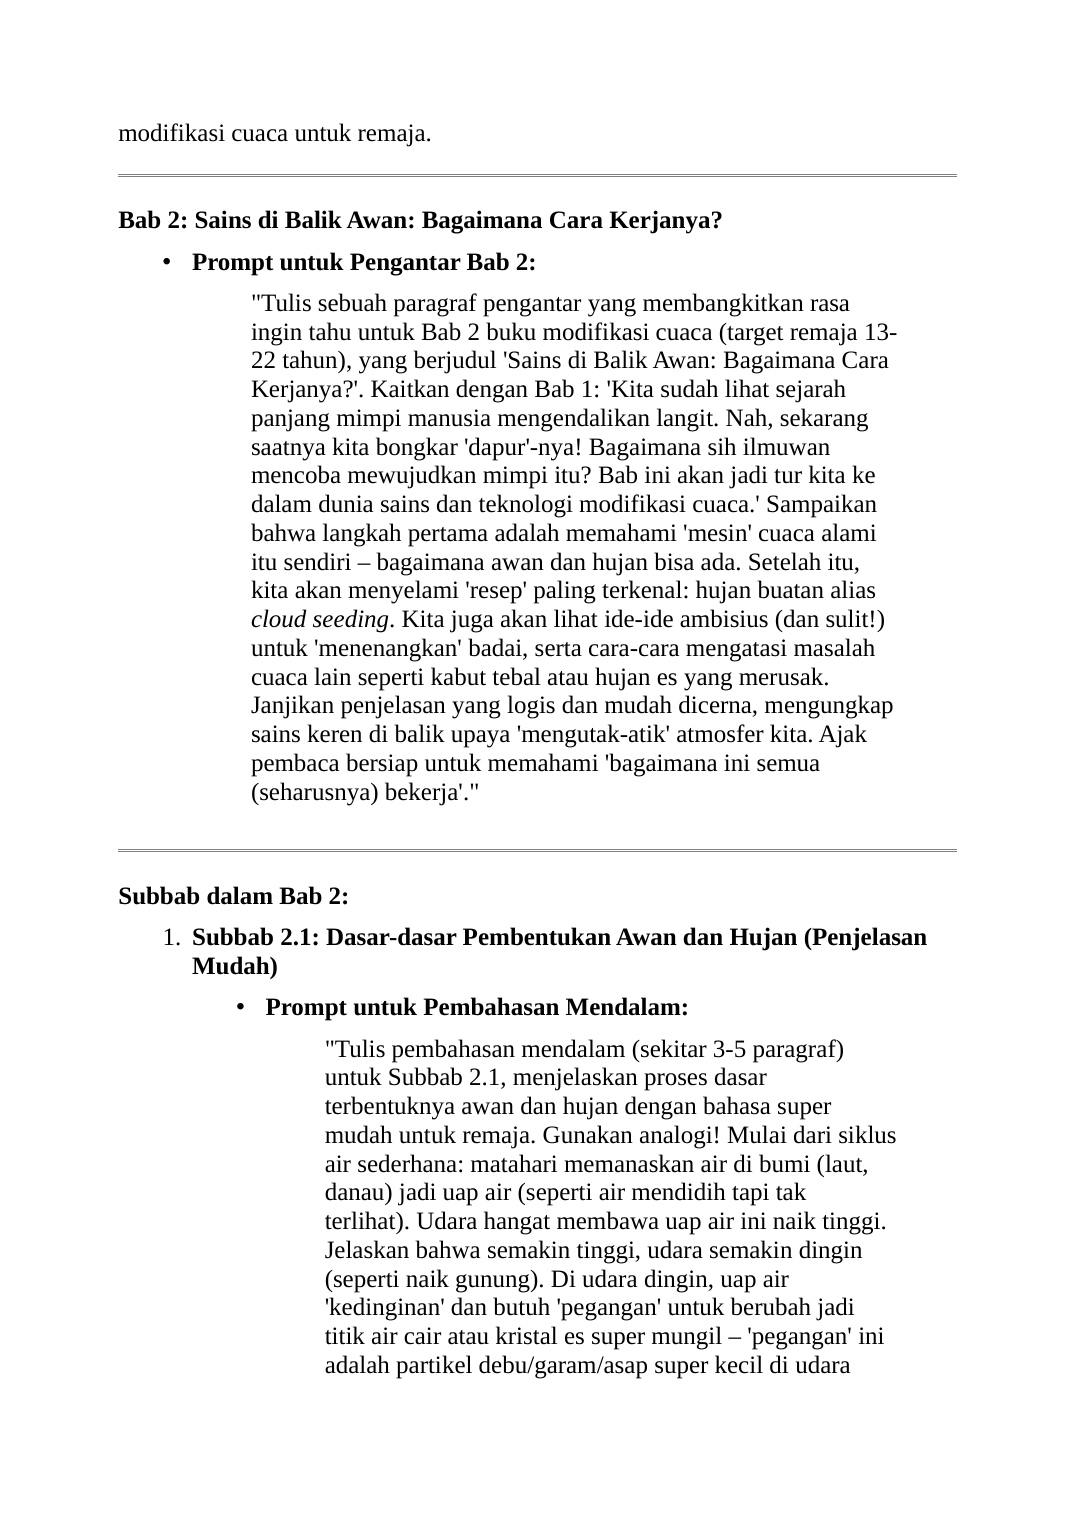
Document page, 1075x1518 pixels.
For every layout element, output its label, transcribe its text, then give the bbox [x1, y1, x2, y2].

list "Tulis sebuah paragraf pengantar yang membangkitkan rasa ingin tahu untuk Bab 2 buku modifikasi cuaca (target remaja 13-22 tahun), yang berjudul 'Sains di Balik Awan: Bagaimana Cara Kerjanya?'. Kaitkan dengan Bab 1: 'Kita sudah lihat sejarah panjang mimpi manusia mengendalikan langit. Nah, sekarang saatnya kita bongkar 'dapur'-nya! Bagaimana sih ilmuwan mencoba mewujudkan mimpi itu? Bab ini akan jadi tur kita ke dalam dunia sains dan teknologi modifikasi cuaca.' Sampaikan bahwa langkah pertama adalah memahami 'mesin' cuaca alami itu sendiri – bagaimana awan dan hujan bisa ada. Setelah itu, kita akan menyelami 'resep' paling terkenal: hujan buatan alias cloud seeding. Kita juga akan lihat ide-ide ambisius (dan sulit!) untuk 'menenangkan' badai, serta cara-cara mengatasi masalah cuaca lain seperti kabut tebal atau hujan es yang merusak. Janjikan penjelasan yang logis dan mudah dicerna, mengungkap sains keren di balik upaya 'mengutak-atik' atmosfer kita. Ajak pembaca bersiap untuk memahami 'bagaimana ini semua (seharusnya) bekerja'." [221, 288, 898, 806]
text Subbab dalam Bab 2: [118, 881, 957, 910]
list Subbab 2.1: Dasar-dasar Pembentukan Awan dan Hujan (Penjelasan Mudah) [162, 922, 957, 980]
list Prompt untuk Pembahasan Mendalam: [236, 992, 957, 1021]
list "Tulis pembahasan mendalam (sekitar 3-5 paragraf) untuk Subbab 2.1, menjelaskan proses dasar terbentuknya awan dan hujan dengan bahasa super mudah untuk remaja. Gunakan analogi! Mulai dari siklus air sederhana: matahari memanaskan air di bumi (laut, danau) jadi uap air (seperti air mendidih tapi tak terlihat). Udara hangat membawa uap air ini naik tinggi. Jelaskan bahwa semakin tinggi, udara semakin dingin (seperti naik gunung). Di udara dingin, uap air 'kedinginan' dan butuh 'pegangan' untuk berubah jadi titik air cair atau kristal es super mungil – 'pegangan' ini adalah partikel debu/garam/asap super kecil di udara [295, 1034, 898, 1379]
text Bab 2: Sains di Balik Awan: Bagaimana Cara Kerjanya? [118, 206, 957, 234]
list Prompt untuk Pengantar Bab 2: [162, 247, 957, 276]
text modifikasi cuaca untuk remaja. [118, 118, 957, 147]
